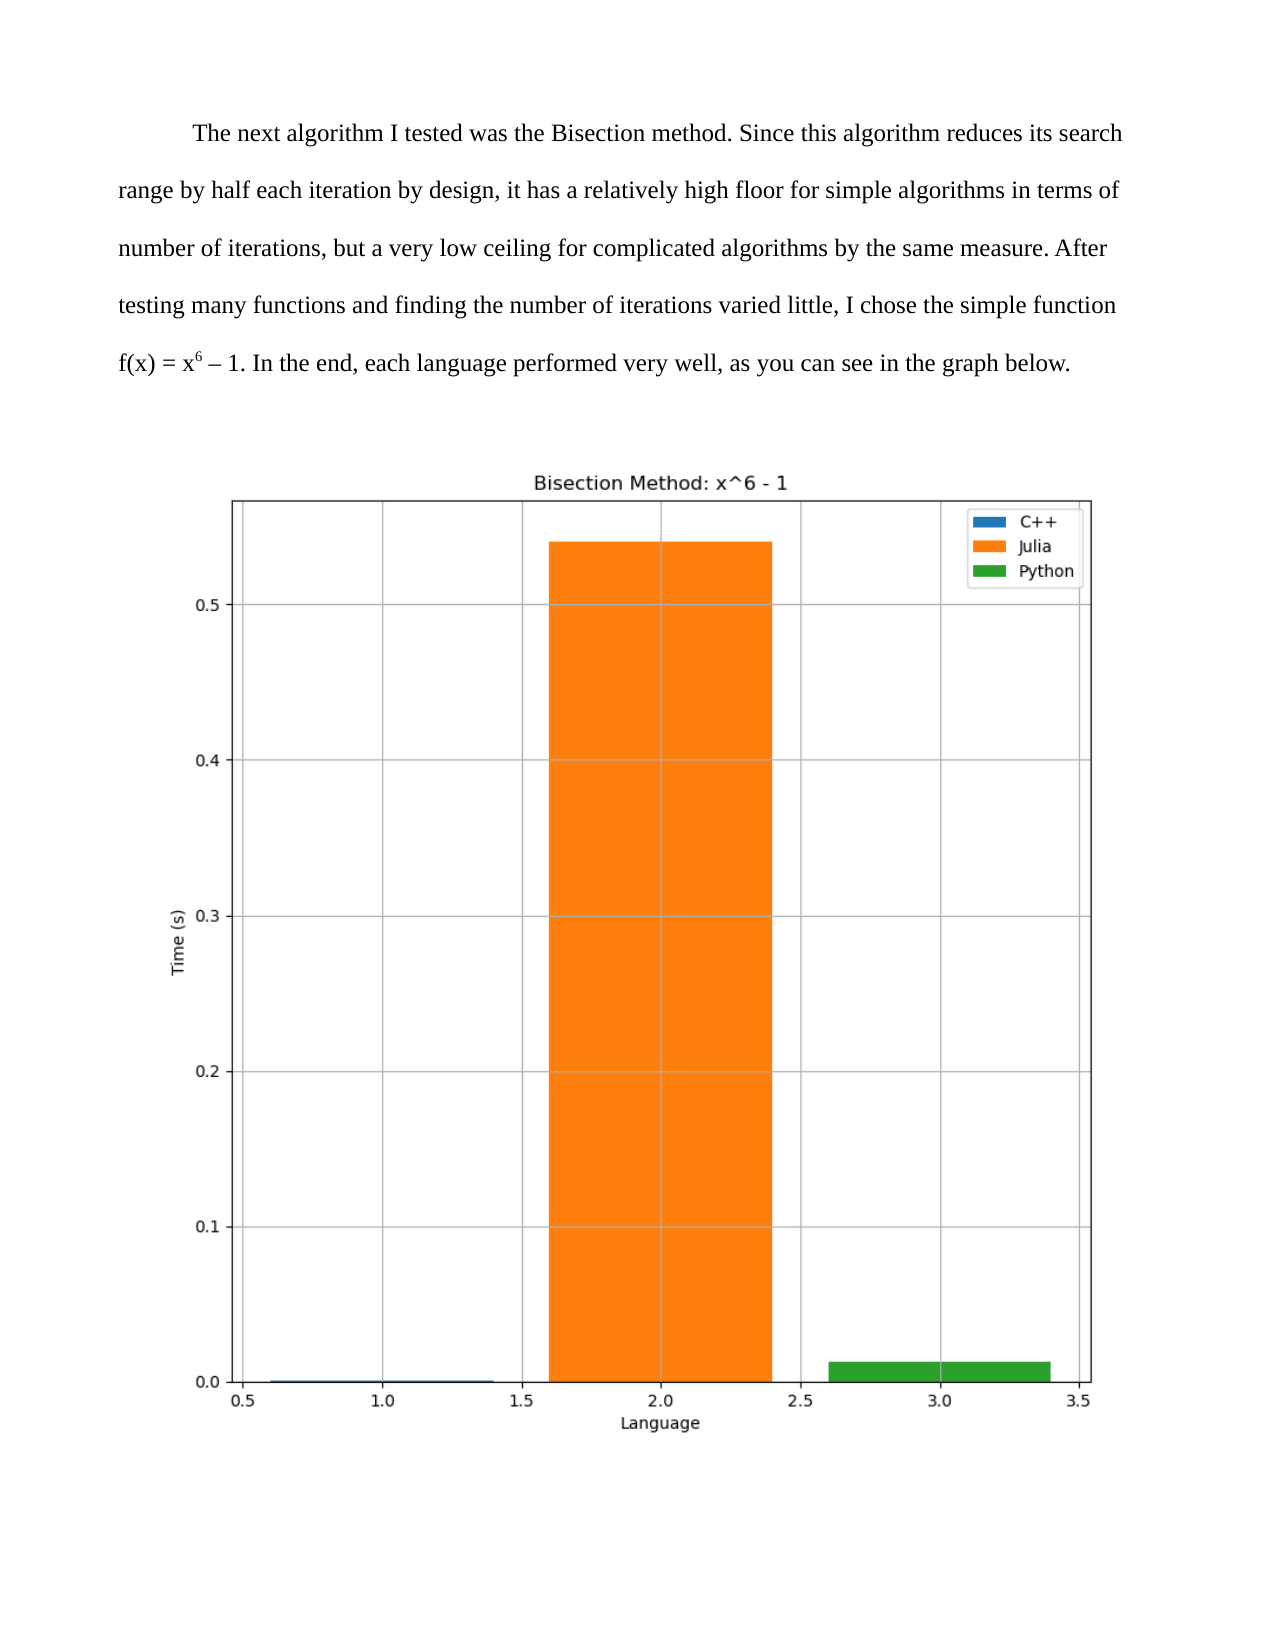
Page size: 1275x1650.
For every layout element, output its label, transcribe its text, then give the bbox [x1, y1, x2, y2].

picture [146, 445, 1106, 1456]
text The next algorithm I tested was the Bisection method. Since this algorithm reduces its search range by half each iteration by design, it has a relatively high floor for simple algorithms in terms of number of iterations, but a very low ceiling for complicated algorithms by the same measure. After testing many functions and finding the number of iterations varied little, I chose the simple function f(x) = x6 – 1. In the end, each language performed very well, as you can see in the graph below. [118, 118, 1157, 377]
